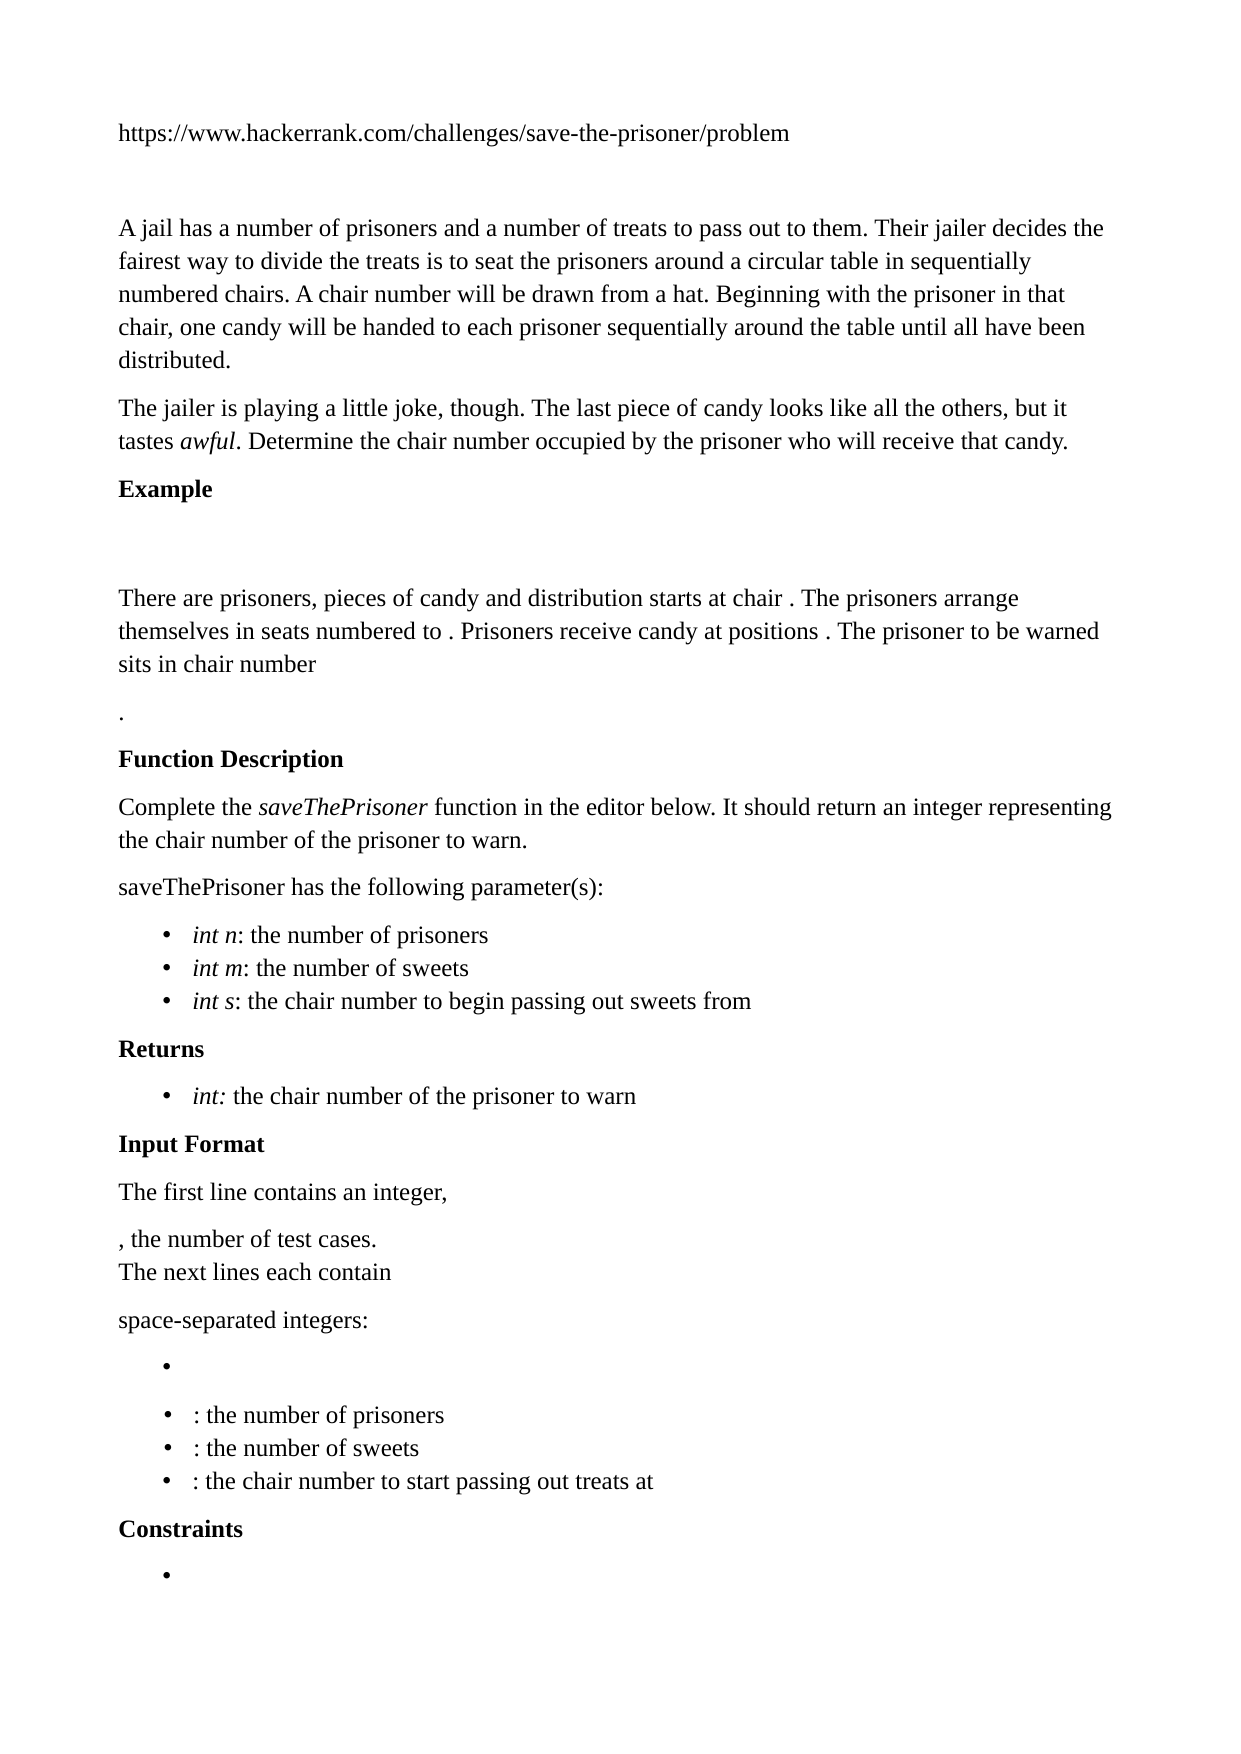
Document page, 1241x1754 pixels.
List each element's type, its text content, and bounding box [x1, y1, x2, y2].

text Function Description [118, 744, 1122, 773]
list : the chair number to start passing out treats at [162, 1466, 1122, 1495]
text Returns [118, 1034, 1122, 1062]
text . [118, 697, 1122, 725]
list int m: the number of sweets [162, 953, 1122, 982]
text Input Format [118, 1129, 1122, 1158]
text Complete the saveThePrisoner function in the editor below. It should return an integer representing the chair number of the prisoner to warn. [118, 792, 1122, 854]
list : the number of sweets [164, 1433, 1122, 1462]
text , the number of test cases. The next lines each contain [118, 1224, 1122, 1286]
list int: the chair number of the prisoner to warn [162, 1081, 1122, 1110]
text A jail has a number of prisoners and a number of treats to pass out to them. Their jailer decides the fairest way to divide the treats is to seat the prisoners around a circular table in sequentially numbered chairs. A chair number will be drawn from a hat. Beginning with the prisoner in that chair, one candy will be handed to each prisoner sequentially around the table until all have been distributed. [118, 213, 1122, 374]
list int n: the number of prisoners [162, 920, 1122, 949]
list int s: the chair number to begin passing out sweets from [162, 986, 1122, 1015]
list : the number of prisoners [164, 1400, 1122, 1429]
text saveThePrisoner has the following parameter(s): [118, 872, 1122, 901]
text The jailer is playing a little joke, though. The last piece of candy looks like all the others, but it tastes awful. Determine the chair number occupied by the prisoner who will receive that candy. [118, 393, 1122, 455]
text https://www.hackerrank.com/challenges/save-the-prisoner/problem [118, 118, 1122, 147]
text There are prisoners, pieces of candy and distribution starts at chair . The prisoners arrange themselves in seats numbered to . Prisoners receive candy at positions . The prisoner to be warned sits in chair number [118, 521, 1122, 678]
text Example [118, 474, 1122, 502]
text The first line contains an integer, [118, 1177, 1122, 1205]
text space-separated integers: [118, 1305, 1122, 1333]
text Constraints [118, 1514, 1122, 1542]
